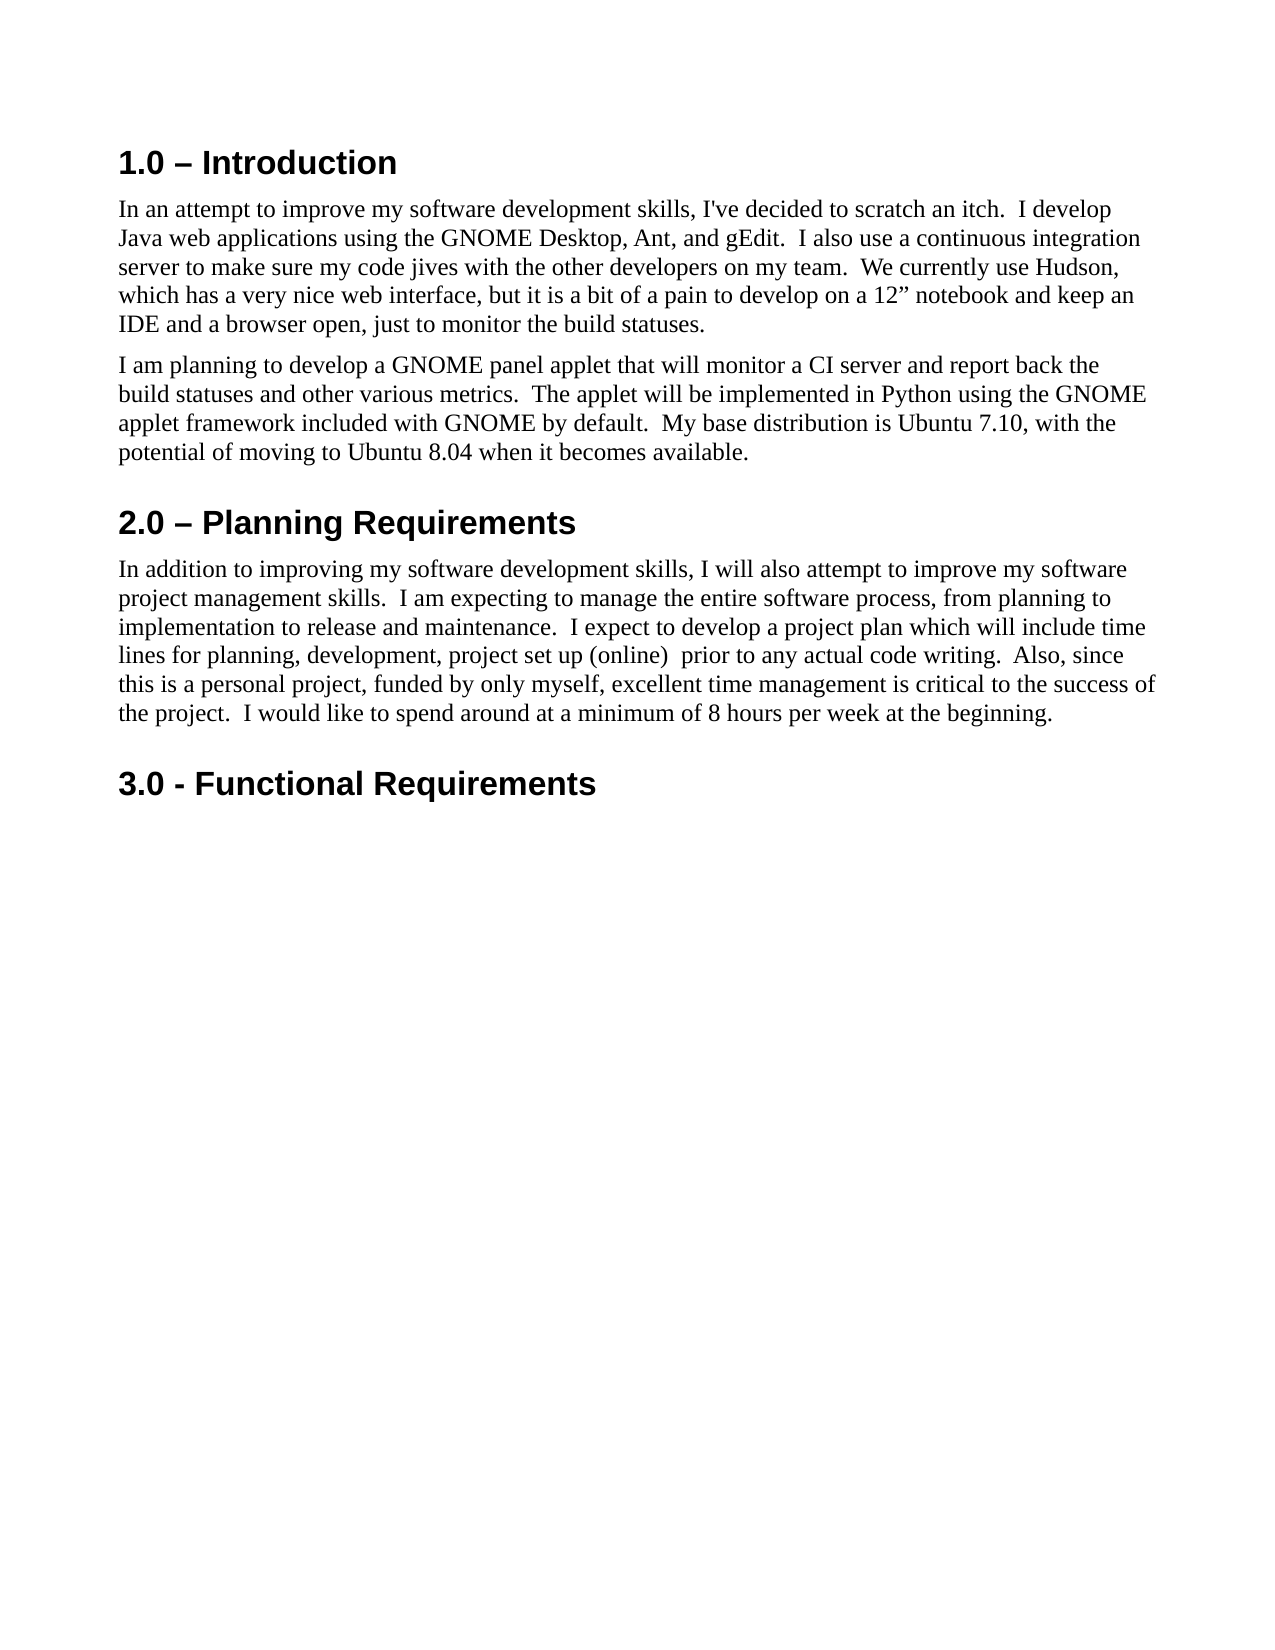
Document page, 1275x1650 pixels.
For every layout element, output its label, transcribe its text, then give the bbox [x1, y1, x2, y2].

text In addition to improving my software development skills, I will also attempt to improve my software project management skills. I am expecting to manage the entire software process, from planning to implementation to release and maintenance. I expect to develop a project plan which will include time lines for planning, development, project set up (online) prior to any actual code writing. Also, since this is a personal project, funded by only myself, excellent time management is critical to the success of the project. I would like to spend around at a minimum of 8 hours per week at the beginning. [118, 554, 1157, 727]
subtitle 1.0 – Introduction [118, 143, 1157, 182]
subtitle 3.0 - Functional Requirements [118, 764, 1157, 803]
text I am planning to develop a GNOME panel applet that will monitor a CI server and report back the build statuses and other various metrics. The applet will be implemented in Python using the GNOME applet framework included with GNOME by default. My base distribution is Ubuntu 7.10, with the potential of moving to Ubuntu 8.04 when it becomes available. [118, 351, 1157, 466]
subtitle 2.0 – Planning Requirements [118, 503, 1157, 542]
text In an attempt to improve my software development skills, I've decided to scratch an itch. I develop Java web applications using the GNOME Desktop, Ant, and gEdit. I also use a continuous integration server to make sure my code jives with the other developers on my team. We currently use Hudson, which has a very nice web interface, but it is a bit of a pain to develop on a 12” notebook and keep an IDE and a browser open, just to monitor the build statuses. [118, 194, 1157, 338]
